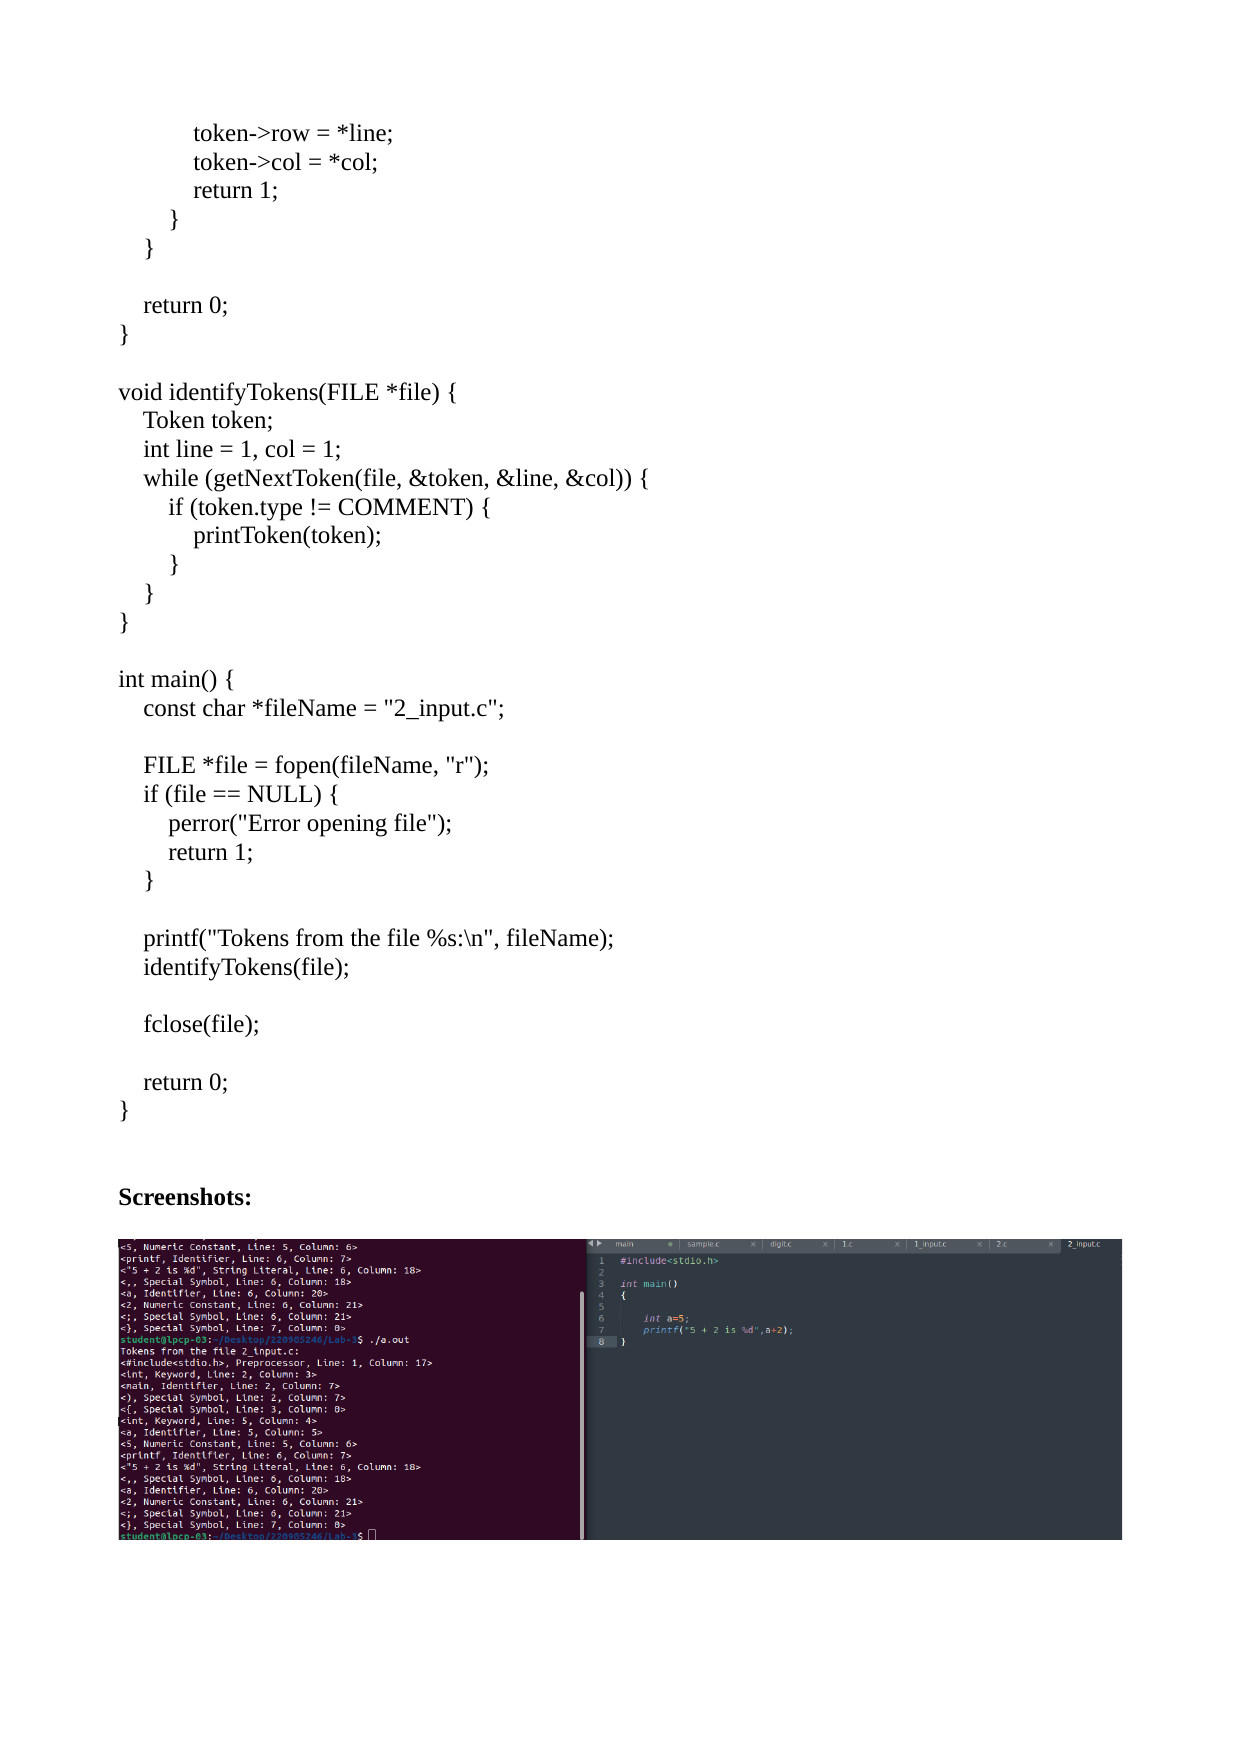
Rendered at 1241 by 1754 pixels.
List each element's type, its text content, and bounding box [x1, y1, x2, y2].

text int line = 1, col = 1; [118, 434, 1122, 463]
text } [118, 866, 1122, 894]
text perror("Error opening file"); [118, 808, 1122, 837]
text int main() { [118, 664, 1122, 693]
text FILE *file = fopen(fileName, "r"); [118, 751, 1122, 779]
text const char *fileName = "2_input.c"; [118, 693, 1122, 722]
text } [118, 319, 1122, 348]
text while (getNextToken(file, &token, &line, &col)) { [118, 463, 1122, 492]
text } [118, 204, 1122, 233]
text return 1; [118, 837, 1122, 866]
text return 0; [118, 291, 1122, 319]
text printf("Tokens from the file %s:\n", fileName); [118, 923, 1122, 952]
text if (token.type != COMMENT) { [118, 492, 1122, 521]
picture [118, 1239, 1123, 1540]
text } [118, 607, 1122, 636]
text } [118, 578, 1122, 607]
text printToken(token); [118, 521, 1122, 549]
text identifyTokens(file); [118, 952, 1122, 981]
text return 1; [118, 176, 1122, 204]
text if (file == NULL) { [118, 779, 1122, 808]
text } [118, 549, 1122, 578]
text token->col = *col; [118, 147, 1122, 176]
text } [118, 1096, 1122, 1124]
text token->row = *line; [118, 118, 1122, 147]
text Token token; [118, 406, 1122, 434]
text fclose(file); [118, 1009, 1122, 1038]
text } [118, 233, 1122, 262]
text return 0; [118, 1067, 1122, 1096]
text void identifyTokens(FILE *file) { [118, 377, 1122, 406]
text Screenshots: [118, 1182, 1122, 1211]
